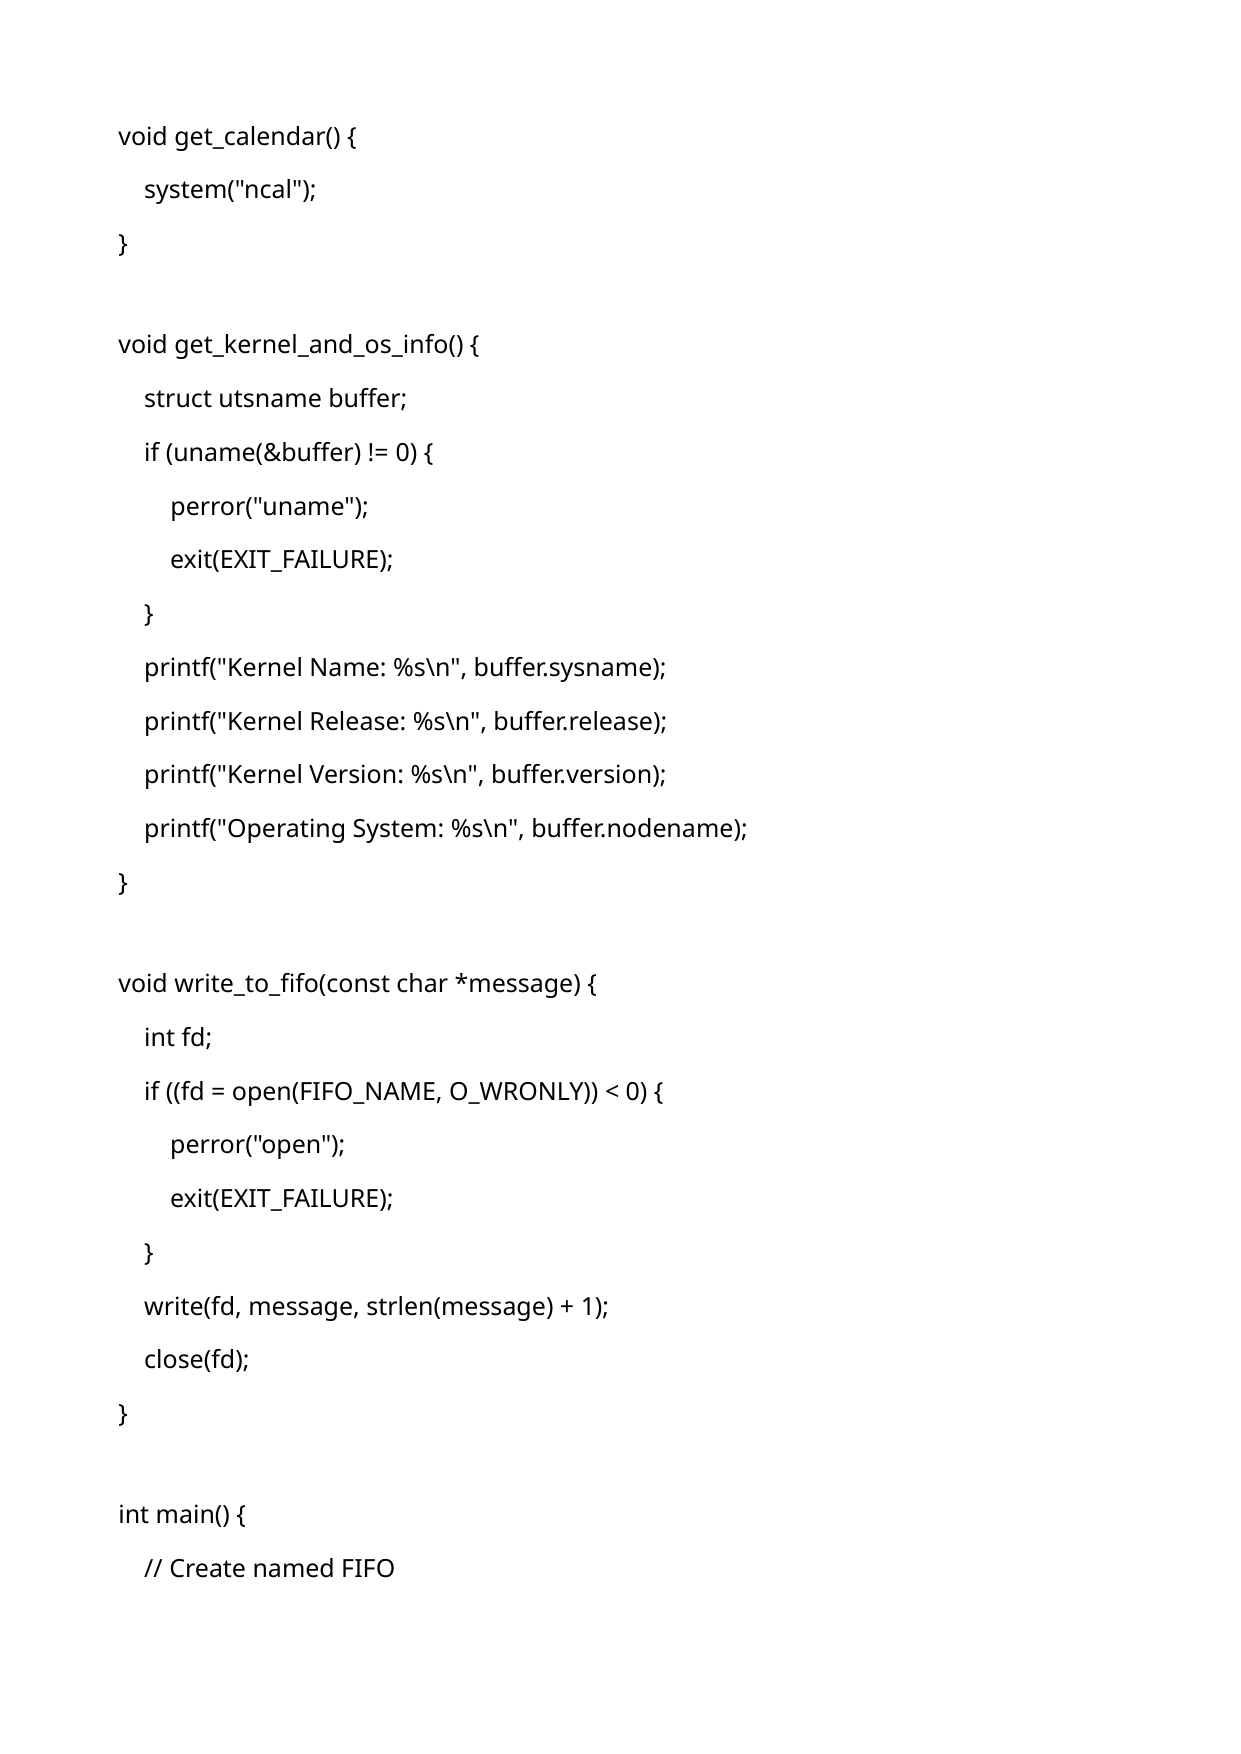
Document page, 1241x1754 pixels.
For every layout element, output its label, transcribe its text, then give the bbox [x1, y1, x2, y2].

text // Create named FIFO [118, 1551, 1122, 1585]
text perror("uname"); [118, 488, 1122, 522]
text system("ncal"); [118, 172, 1122, 206]
text } [118, 596, 1122, 630]
text void get_kernel_and_os_info() { [118, 327, 1122, 361]
text void write_to_fifo(const char *message) { [118, 966, 1122, 1000]
text printf("Operating System: %s\n", buffer.nodename); [118, 811, 1122, 845]
text printf("Kernel Version: %s\n", buffer.version); [118, 757, 1122, 791]
text } [118, 1396, 1122, 1430]
text exit(EXIT_FAILURE); [118, 542, 1122, 576]
text exit(EXIT_FAILURE); [118, 1181, 1122, 1215]
text write(fd, message, strlen(message) + 1); [118, 1288, 1122, 1322]
text int main() { [118, 1497, 1122, 1531]
text void get_calendar() { [118, 118, 1122, 152]
text int fd; [118, 1019, 1122, 1054]
text printf("Kernel Release: %s\n", buffer.release); [118, 703, 1122, 737]
text if ((fd = open(FIFO_NAME, O_WRONLY)) < 0) { [118, 1073, 1122, 1107]
text close(fd); [118, 1342, 1122, 1376]
text } [118, 226, 1122, 260]
text } [118, 1234, 1122, 1269]
text } [118, 864, 1122, 898]
text perror("open"); [118, 1127, 1122, 1161]
text struct utsname buffer; [118, 381, 1122, 415]
text if (uname(&buffer) != 0) { [118, 434, 1122, 468]
text printf("Kernel Name: %s\n", buffer.sysname); [118, 649, 1122, 683]
